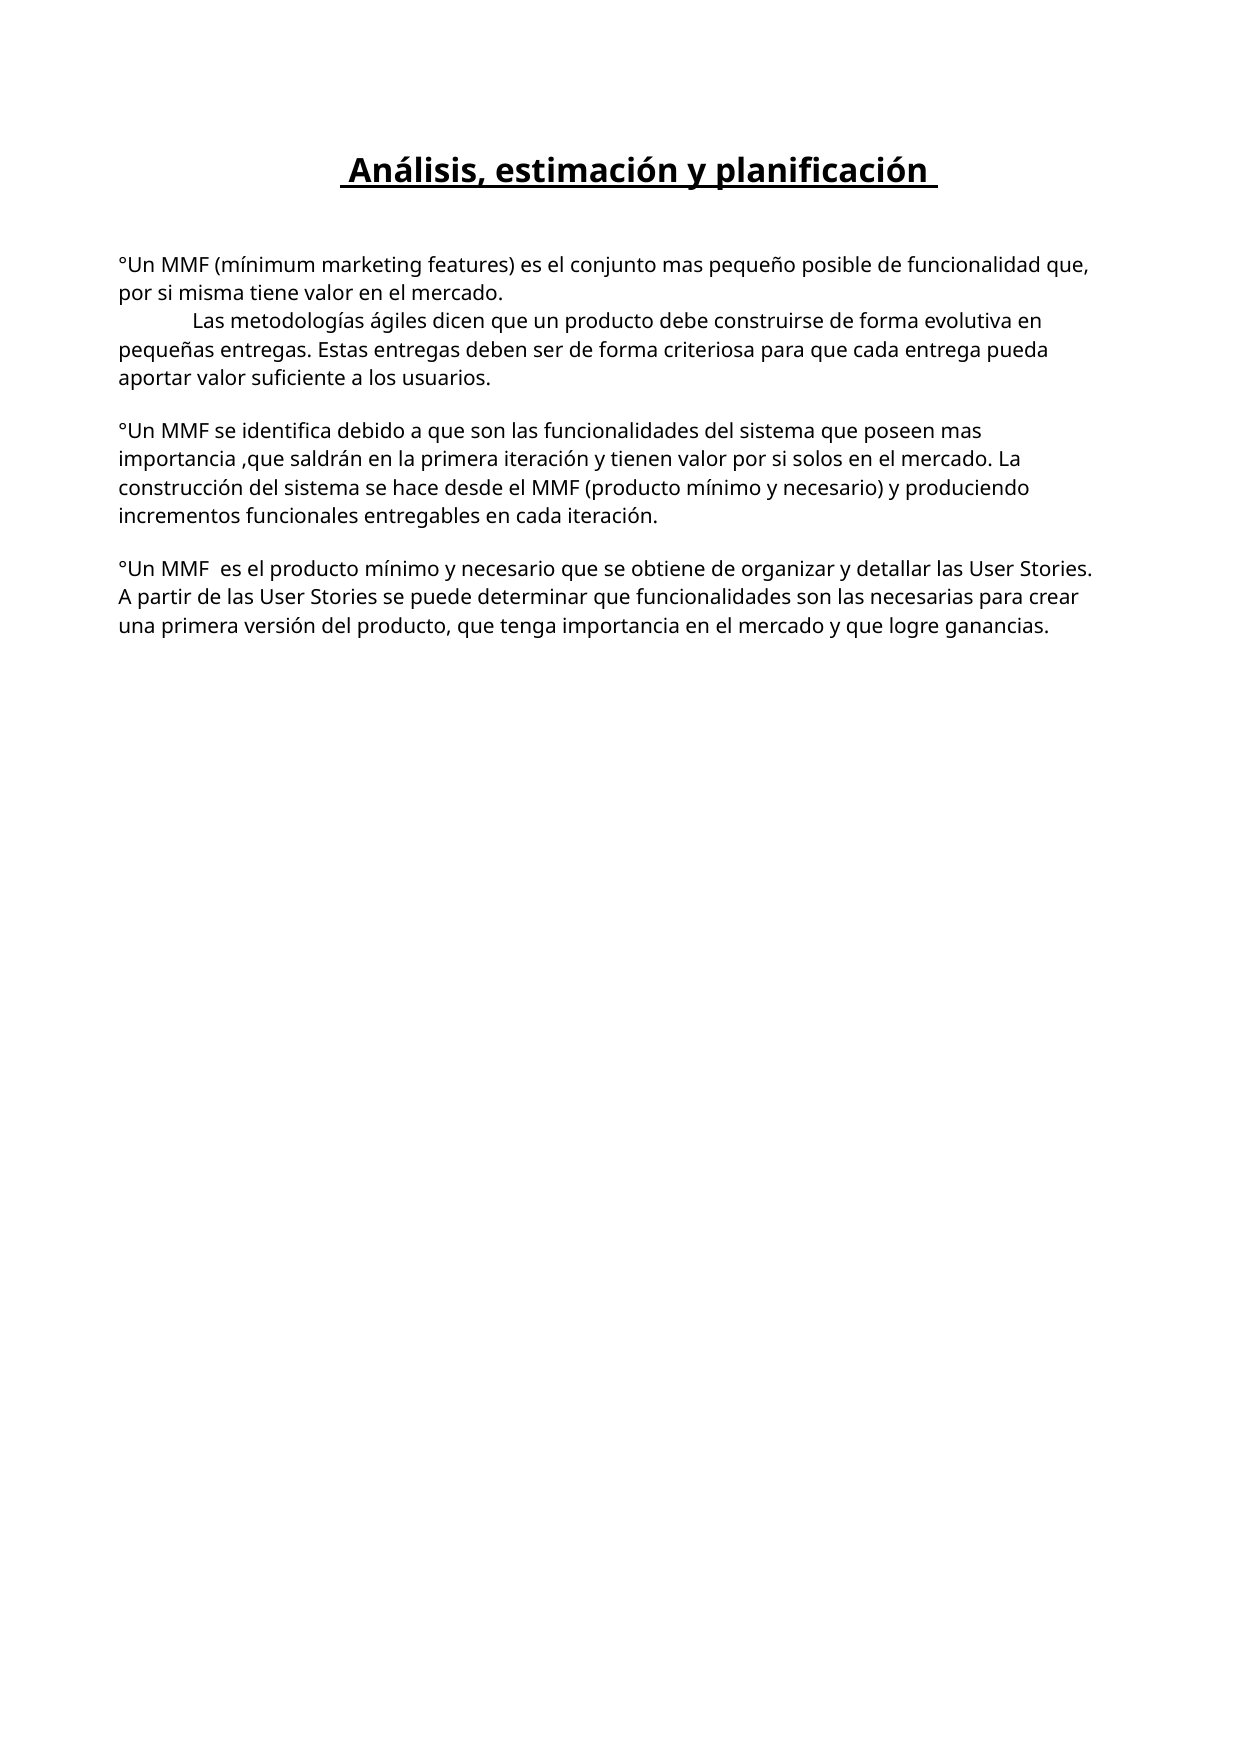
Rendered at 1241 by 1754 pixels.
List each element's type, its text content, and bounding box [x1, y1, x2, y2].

text A partir de las User Stories se puede determinar que funcionalidades son las necesarias para crear una primera versión del producto, que tenga importancia en el mercado y que logre ganancias. [118, 582, 1122, 639]
text °Un MMF es el producto mínimo y necesario que se obtiene de organizar y detallar las User Stories. [118, 554, 1122, 582]
text °Un MMF se identifica debido a que son las funcionalidades del sistema que poseen mas importancia ,que saldrán en la primera iteración y tienen valor por si solos en el mercado. La construcción del sistema se hace desde el MMF (producto mínimo y necesario) y produciendo incrementos funcionales entregables en cada iteración. [118, 416, 1122, 530]
text °Un MMF (mínimum marketing features) es el conjunto mas pequeño posible de funcionalidad que, por si misma tiene valor en el mercado. [118, 250, 1122, 307]
text Análisis, estimación y planificación [118, 147, 1122, 192]
text Las metodologías ágiles dicen que un producto debe construirse de forma evolutiva en pequeñas entregas. Estas entregas deben ser de forma criteriosa para que cada entrega pueda aportar valor suficiente a los usuarios. [118, 307, 1122, 392]
